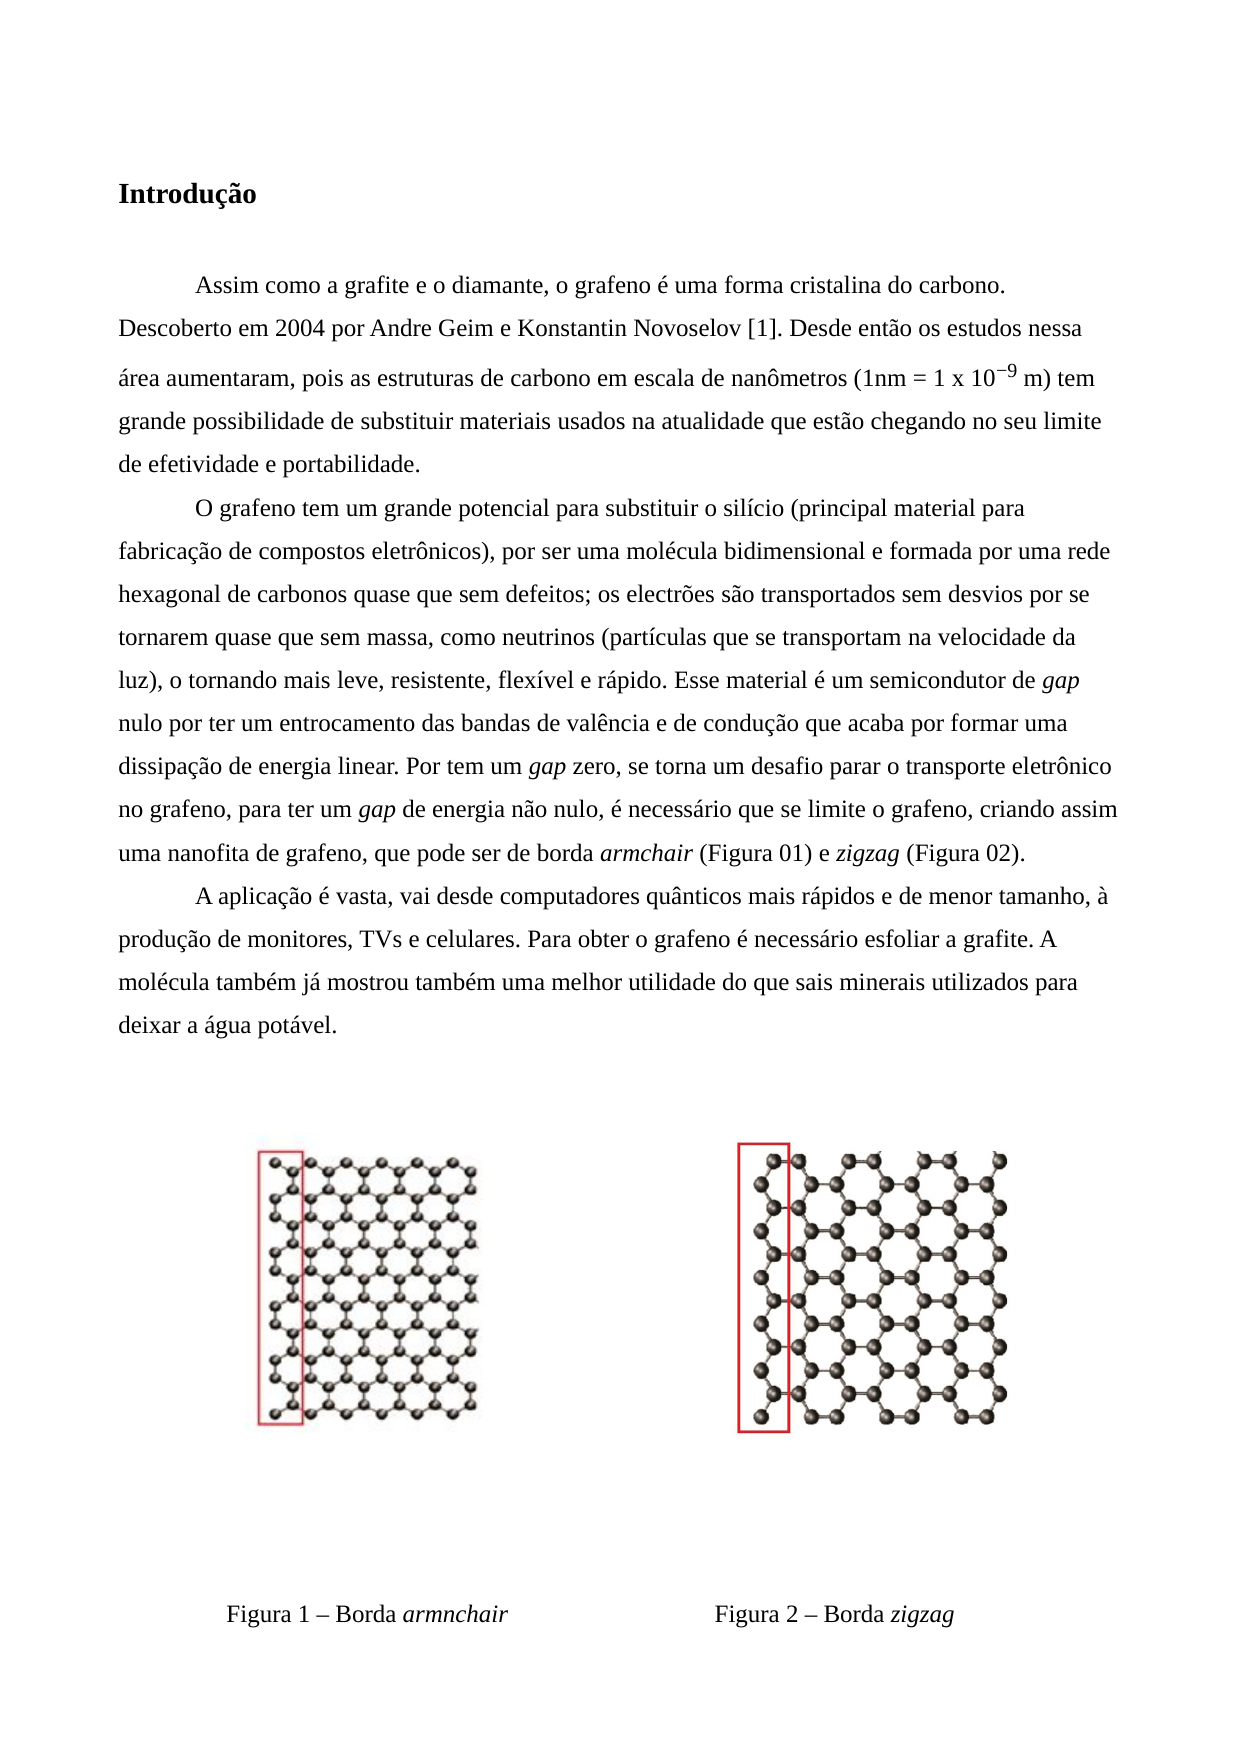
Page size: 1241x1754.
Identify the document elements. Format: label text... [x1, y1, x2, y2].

picture [244, 1132, 487, 1445]
text Assim como a grafite e o diamante, o grafeno é uma forma cristalina do carbono. Descoberto em 2004 por Andre Geim e Konstantin Novoselov [1]. Desde então os estudos nessa área aumentaram, pois as estruturas de carbono em escala de nanômetros (1nm = 1 x 10−9 m) tem grande possibilidade de substituir materiais usados na atualidade que estão chegando no seu limite de efetividade e portabilidade. [118, 270, 1122, 478]
text Figura 1 – Borda armnchair Figura 2 – Borda zigzag [118, 1599, 1122, 1628]
text O grafeno tem um grande potencial para substituir o silício (principal material para fabricação de compostos eletrônicos), por ser uma molécula bidimensional e formada por uma rede hexagonal de carbonos quase que sem defeitos; os electrões são transportados sem desvios por se tornarem quase que sem massa, como neutrinos (partículas que se transportam na velocidade da luz), o tornando mais leve, resistente, flexível e rápido. Esse material é um semicondutor de gap nulo por ter um entrocamento das bandas de valência e de condução que acaba por formar uma dissipação de energia linear. Por tem um gap zero, se torna um desafio parar o transporte eletrônico no grafeno, para ter um gap de energia não nulo, é necessário que se limite o grafeno, criando assim uma nanofita de grafeno, que pode ser de borda armchair (Figura 01) e zigzag (Figura 02). [118, 493, 1122, 866]
text Introdução [118, 176, 1122, 210]
text A aplicação é vasta, vai desde computadores quânticos mais rápidos e de menor tamanho, à produção de monitores, TVs e celulares. Para obter o grafeno é necessário esfoliar a grafite. A molécula também já mostrou também uma melhor utilidade do que sais minerais utilizados para deixar a água potável. [118, 881, 1122, 1039]
picture [716, 1141, 1155, 1458]
